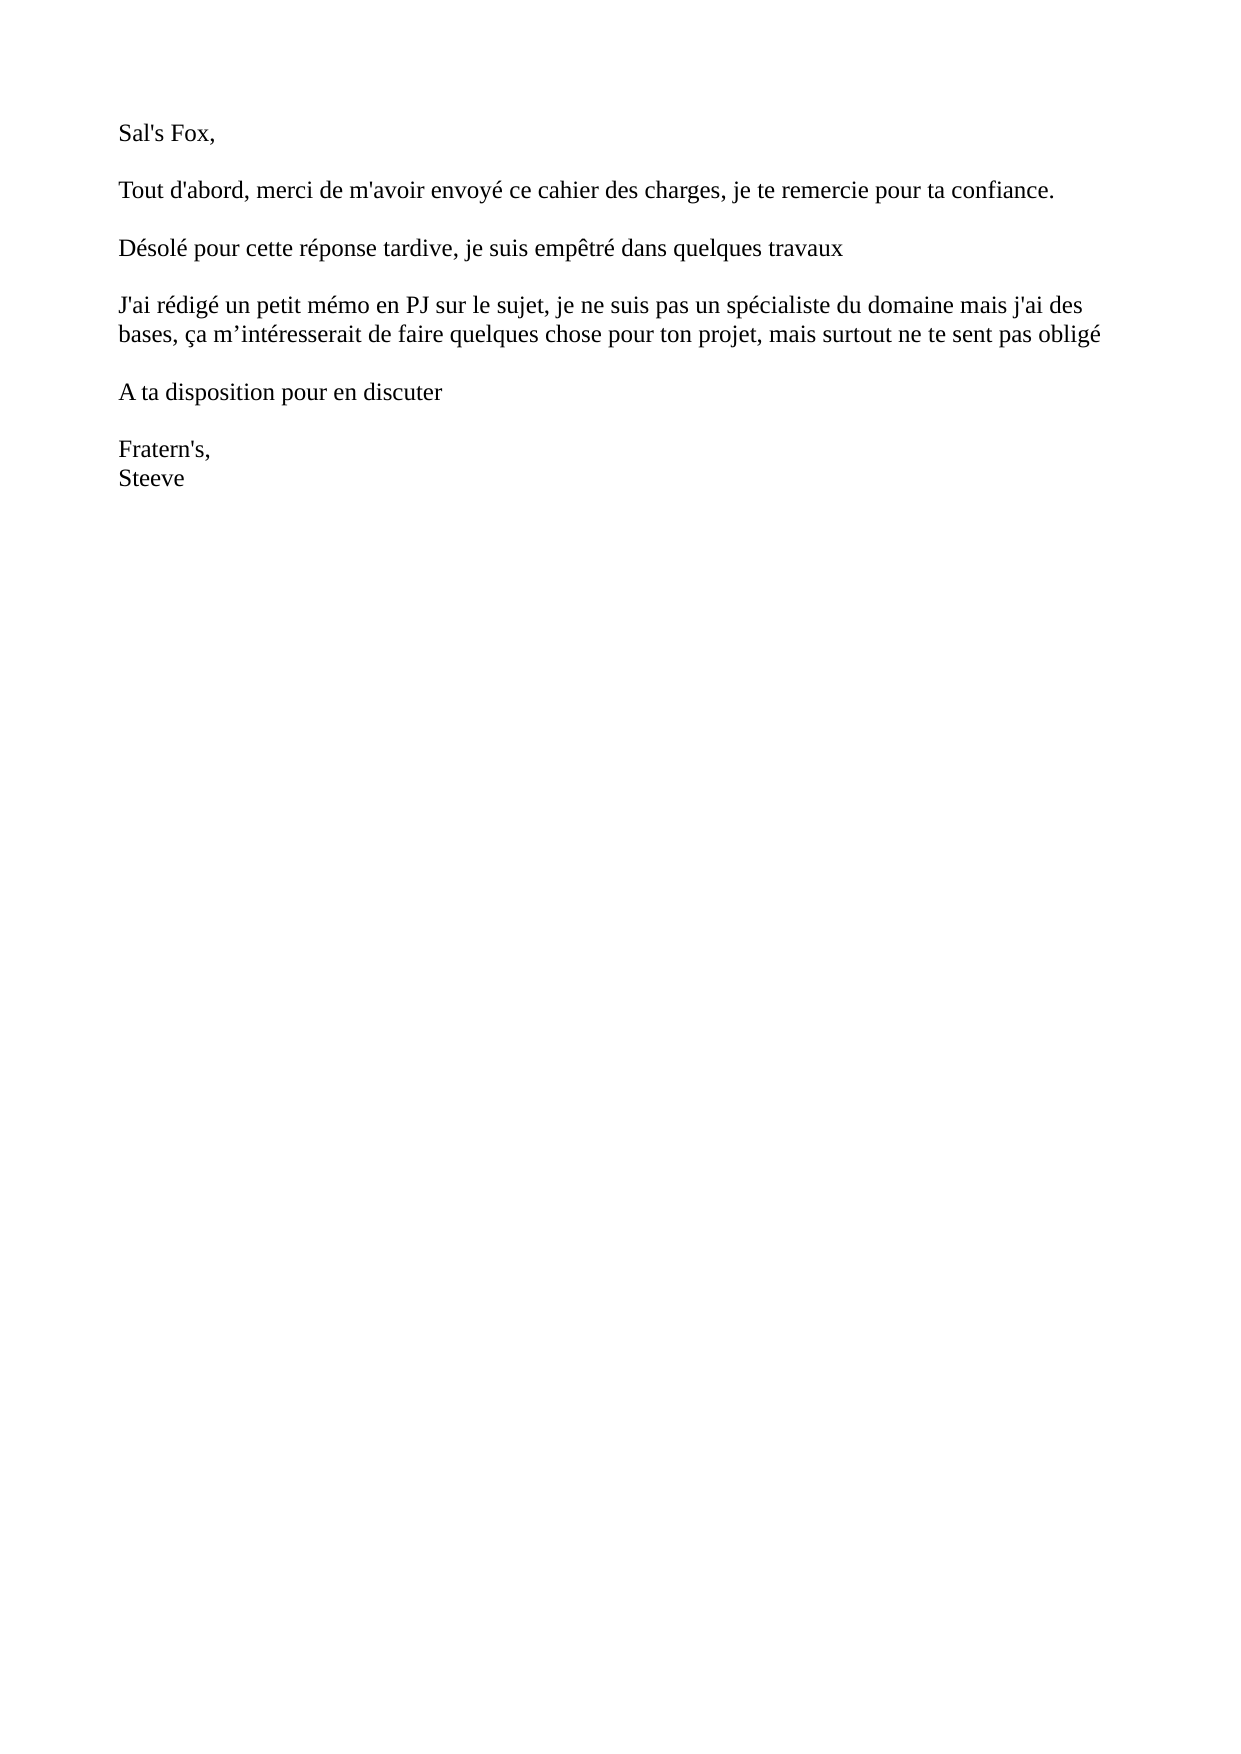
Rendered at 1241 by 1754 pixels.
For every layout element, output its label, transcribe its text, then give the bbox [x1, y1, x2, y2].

text Steeve [118, 463, 1122, 492]
text Désolé pour cette réponse tardive, je suis empêtré dans quelques travaux [118, 233, 1122, 262]
text Tout d'abord, merci de m'avoir envoyé ce cahier des charges, je te remercie pour ta confiance. [118, 176, 1122, 204]
text Fratern's, [118, 434, 1122, 463]
text J'ai rédigé un petit mémo en PJ sur le sujet, je ne suis pas un spécialiste du domaine mais j'ai des bases, ça m’intéresserait de faire quelques chose pour ton projet, mais surtout ne te sent pas obligé [118, 291, 1122, 348]
text Sal's Fox, [118, 118, 1122, 147]
text A ta disposition pour en discuter [118, 377, 1122, 406]
